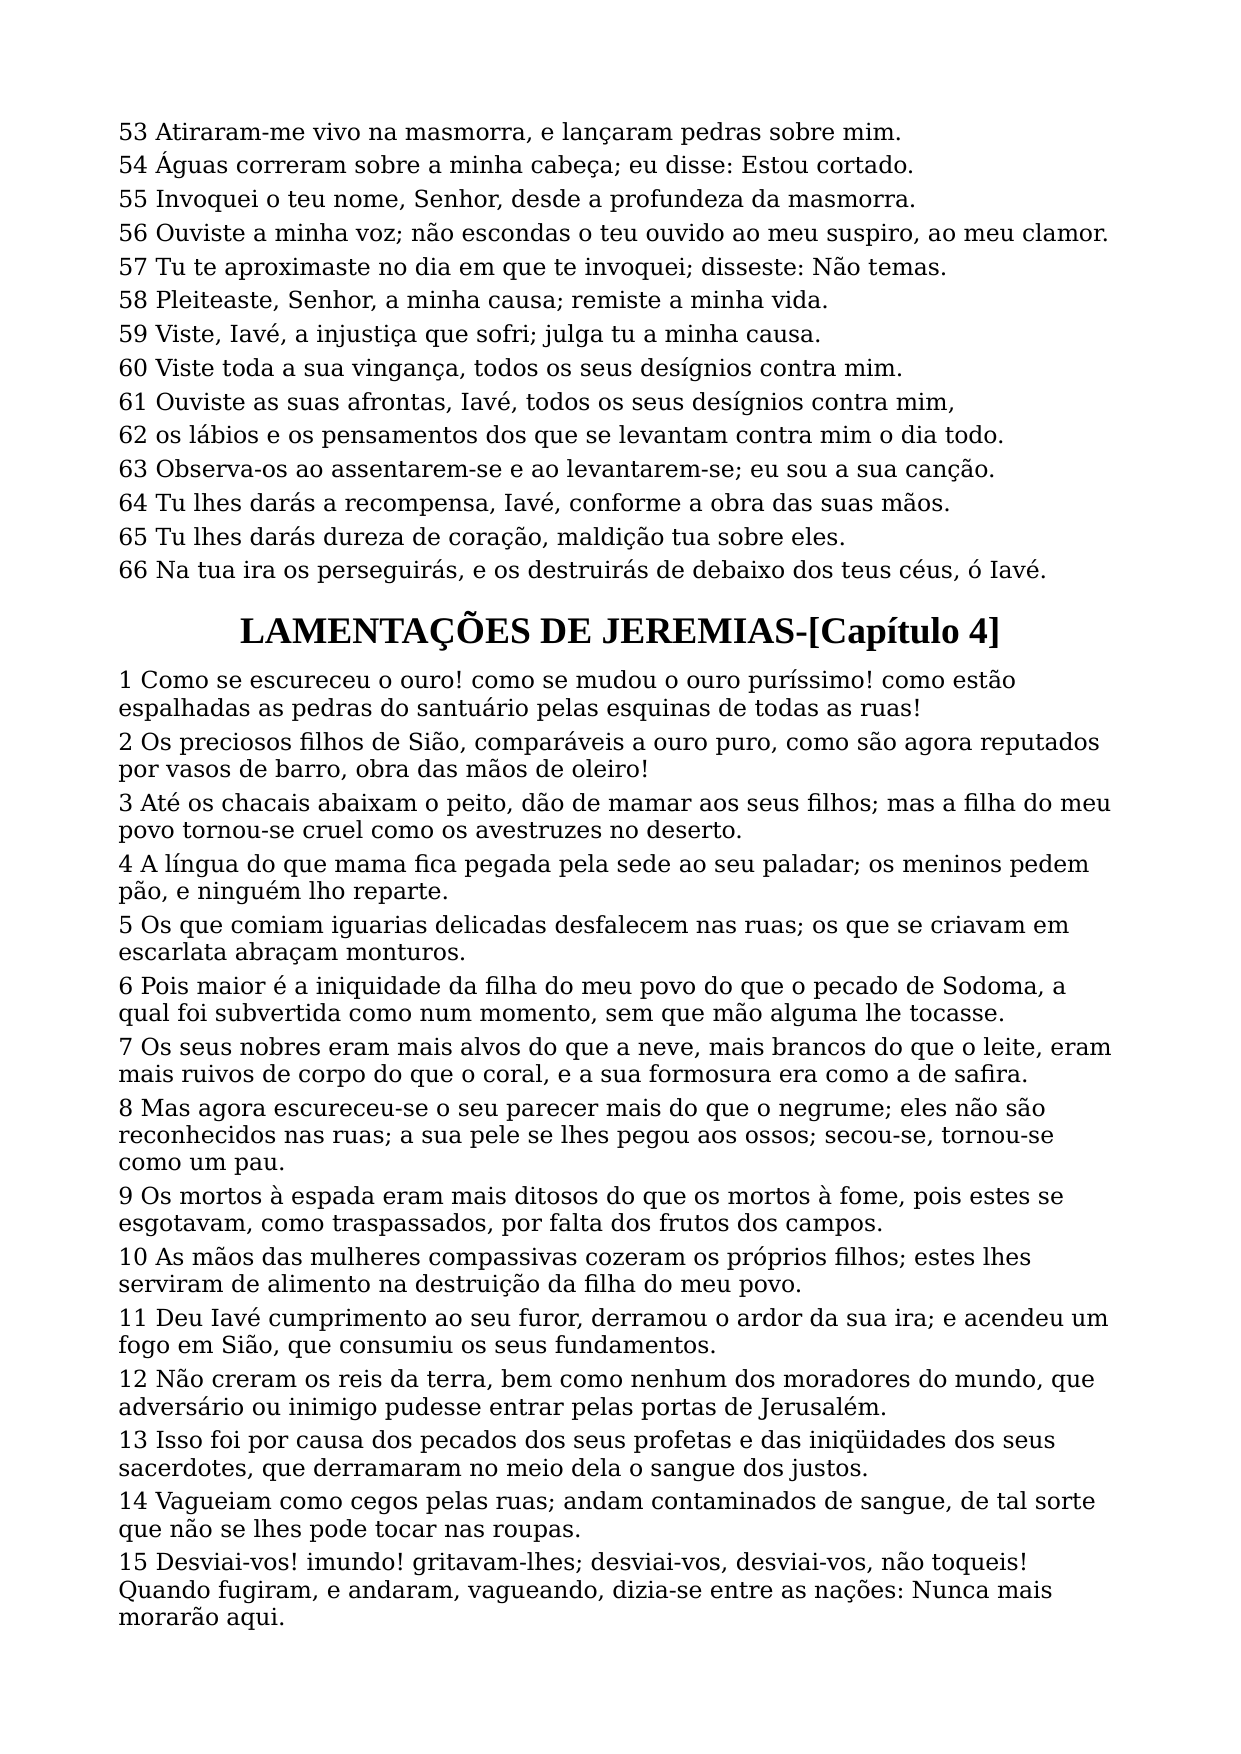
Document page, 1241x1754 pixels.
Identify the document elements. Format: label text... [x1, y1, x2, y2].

text 11 Deu Iavé cumprimento ao seu furor, derramou o ardor da sua ira; e acendeu um fogo em Sião, que consumiu os seus fundamentos. [118, 1305, 1122, 1359]
text 65 Tu lhes darás dureza de coração, maldição tua sobre eles. [118, 523, 1122, 550]
text 63 Observa-os ao assentarem-se e ao levantarem-se; eu sou a sua canção. [118, 456, 1122, 483]
text 1 Como se escureceu o ouro! como se mudou o ouro puríssimo! como estão espalhadas as pedras do santuário pelas esquinas de todas as ruas! [118, 667, 1122, 722]
text 57 Tu te aproximaste no dia em que te invoquei; disseste: Não temas. [118, 253, 1122, 280]
text 54 Águas correram sobre a minha cabeça; eu disse: Estou cortado. [118, 152, 1122, 179]
subtitle LAMENTAÇÕES DE JEREMIAS-[Capítulo 4] [118, 608, 1122, 651]
text 59 Viste, Iavé, a injustiça que sofri; julga tu a minha causa. [118, 321, 1122, 348]
text 13 Isso foi por causa dos pecados dos seus profetas e das iniqüidades dos seus sacerdotes, que derramaram no meio dela o sangue dos justos. [118, 1427, 1122, 1481]
text 7 Os seus nobres eram mais alvos do que a neve, mais brancos do que o leite, eram mais ruivos de corpo do que o coral, e a sua formosura era como a de safira. [118, 1033, 1122, 1088]
text 9 Os mortos à espada eram mais ditosos do que os mortos à fome, pois estes se esgotavam, como traspassados, por falta dos frutos dos campos. [118, 1183, 1122, 1237]
text 14 Vagueiam como cegos pelas ruas; andam contaminados de sangue, de tal sorte que não se lhes pode tocar nas roupas. [118, 1488, 1122, 1542]
text 61 Ouviste as suas afrontas, Iavé, todos os seus desígnios contra mim, [118, 388, 1122, 415]
text 3 Até os chacais abaixam o peito, dão de mamar aos seus filhos; mas a filha do meu povo tornou-se cruel como os avestruzes no deserto. [118, 789, 1122, 844]
text 5 Os que comiam iguarias delicadas desfalecem nas ruas; os que se criavam em escarlata abraçam monturos. [118, 911, 1122, 966]
text 60 Viste toda a sua vingança, todos os seus desígnios contra mim. [118, 354, 1122, 382]
text 62 os lábios e os pensamentos dos que se levantam contra mim o dia todo. [118, 422, 1122, 449]
text 56 Ouviste a minha voz; não escondas o teu ouvido ao meu suspiro, ao meu clamor. [118, 219, 1122, 247]
text 15 Desviai-vos! imundo! gritavam-lhes; desviai-vos, desviai-vos, não toqueis! Quando fugiram, e andaram, vagueando, dizia-se entre as nações: Nunca mais morarão aqui. [118, 1549, 1122, 1631]
text 6 Pois maior é a iniquidade da filha do meu povo do que o pecado de Sodoma, a qual foi subvertida como num momento, sem que mão alguma lhe tocasse. [118, 972, 1122, 1027]
text 53 Atiraram-me vivo na masmorra, e lançaram pedras sobre mim. [118, 118, 1122, 145]
text 55 Invoquei o teu nome, Senhor, desde a profundeza da masmorra. [118, 186, 1122, 213]
text 58 Pleiteaste, Senhor, a minha causa; remiste a minha vida. [118, 287, 1122, 314]
text 66 Na tua ira os perseguirás, e os destruirás de debaixo dos teus céus, ó Iavé. [118, 557, 1122, 584]
text 12 Não creram os reis da terra, bem como nenhum dos moradores do mundo, que adversário ou inimigo pudesse entrar pelas portas de Jerusalém. [118, 1366, 1122, 1420]
text 4 A língua do que mama fica pegada pela sede ao seu paladar; os meninos pedem pão, e ninguém lho reparte. [118, 850, 1122, 905]
text 64 Tu lhes darás a recompensa, Iavé, conforme a obra das suas mãos. [118, 489, 1122, 517]
text 2 Os preciosos filhos de Sião, comparáveis a ouro puro, como são agora reputados por vasos de barro, obra das mãos de oleiro! [118, 728, 1122, 783]
text 8 Mas agora escureceu-se o seu parecer mais do que o negrume; eles não são reconhecidos nas ruas; a sua pele se lhes pegou aos ossos; secou-se, tornou-se como um pau. [118, 1094, 1122, 1176]
text 10 As mãos das mulheres compassivas cozeram os próprios filhos; estes lhes serviram de alimento na destruição da filha do meu povo. [118, 1244, 1122, 1298]
